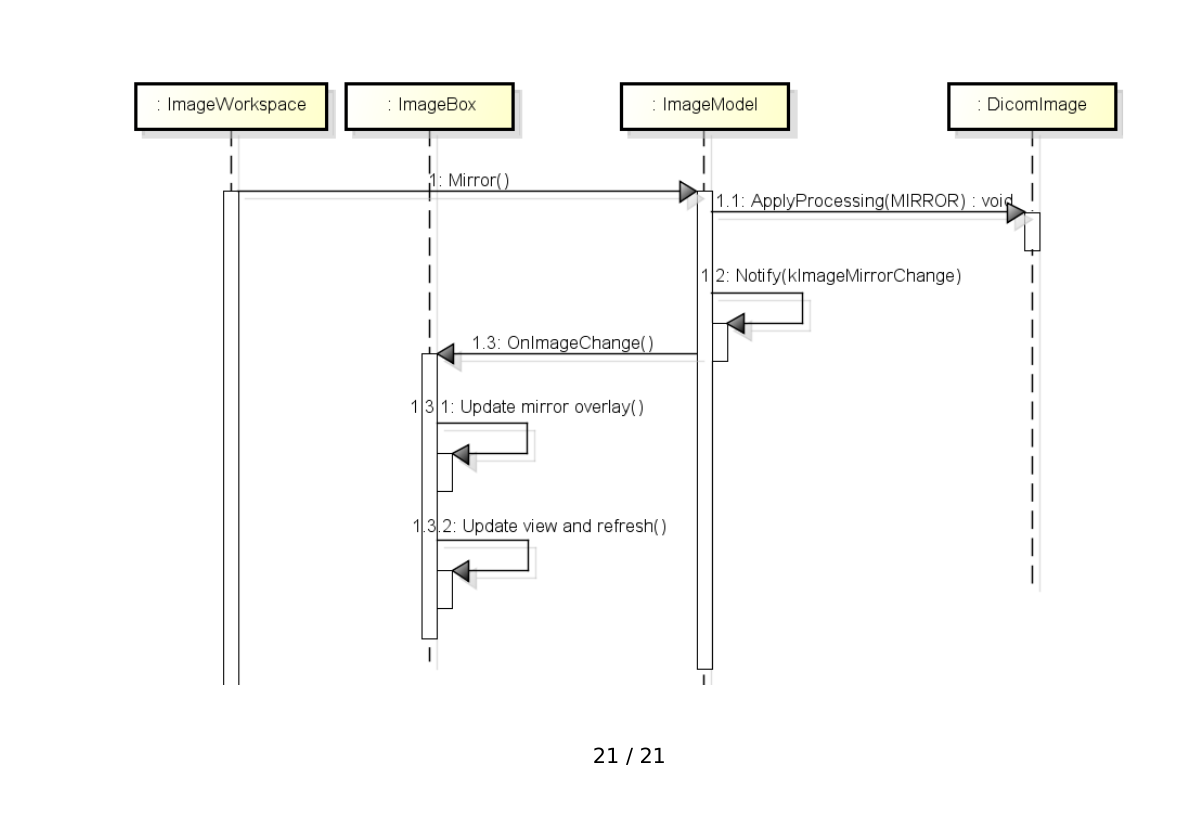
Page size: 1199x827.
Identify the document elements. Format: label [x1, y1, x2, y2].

picture [131, 79, 1124, 685]
